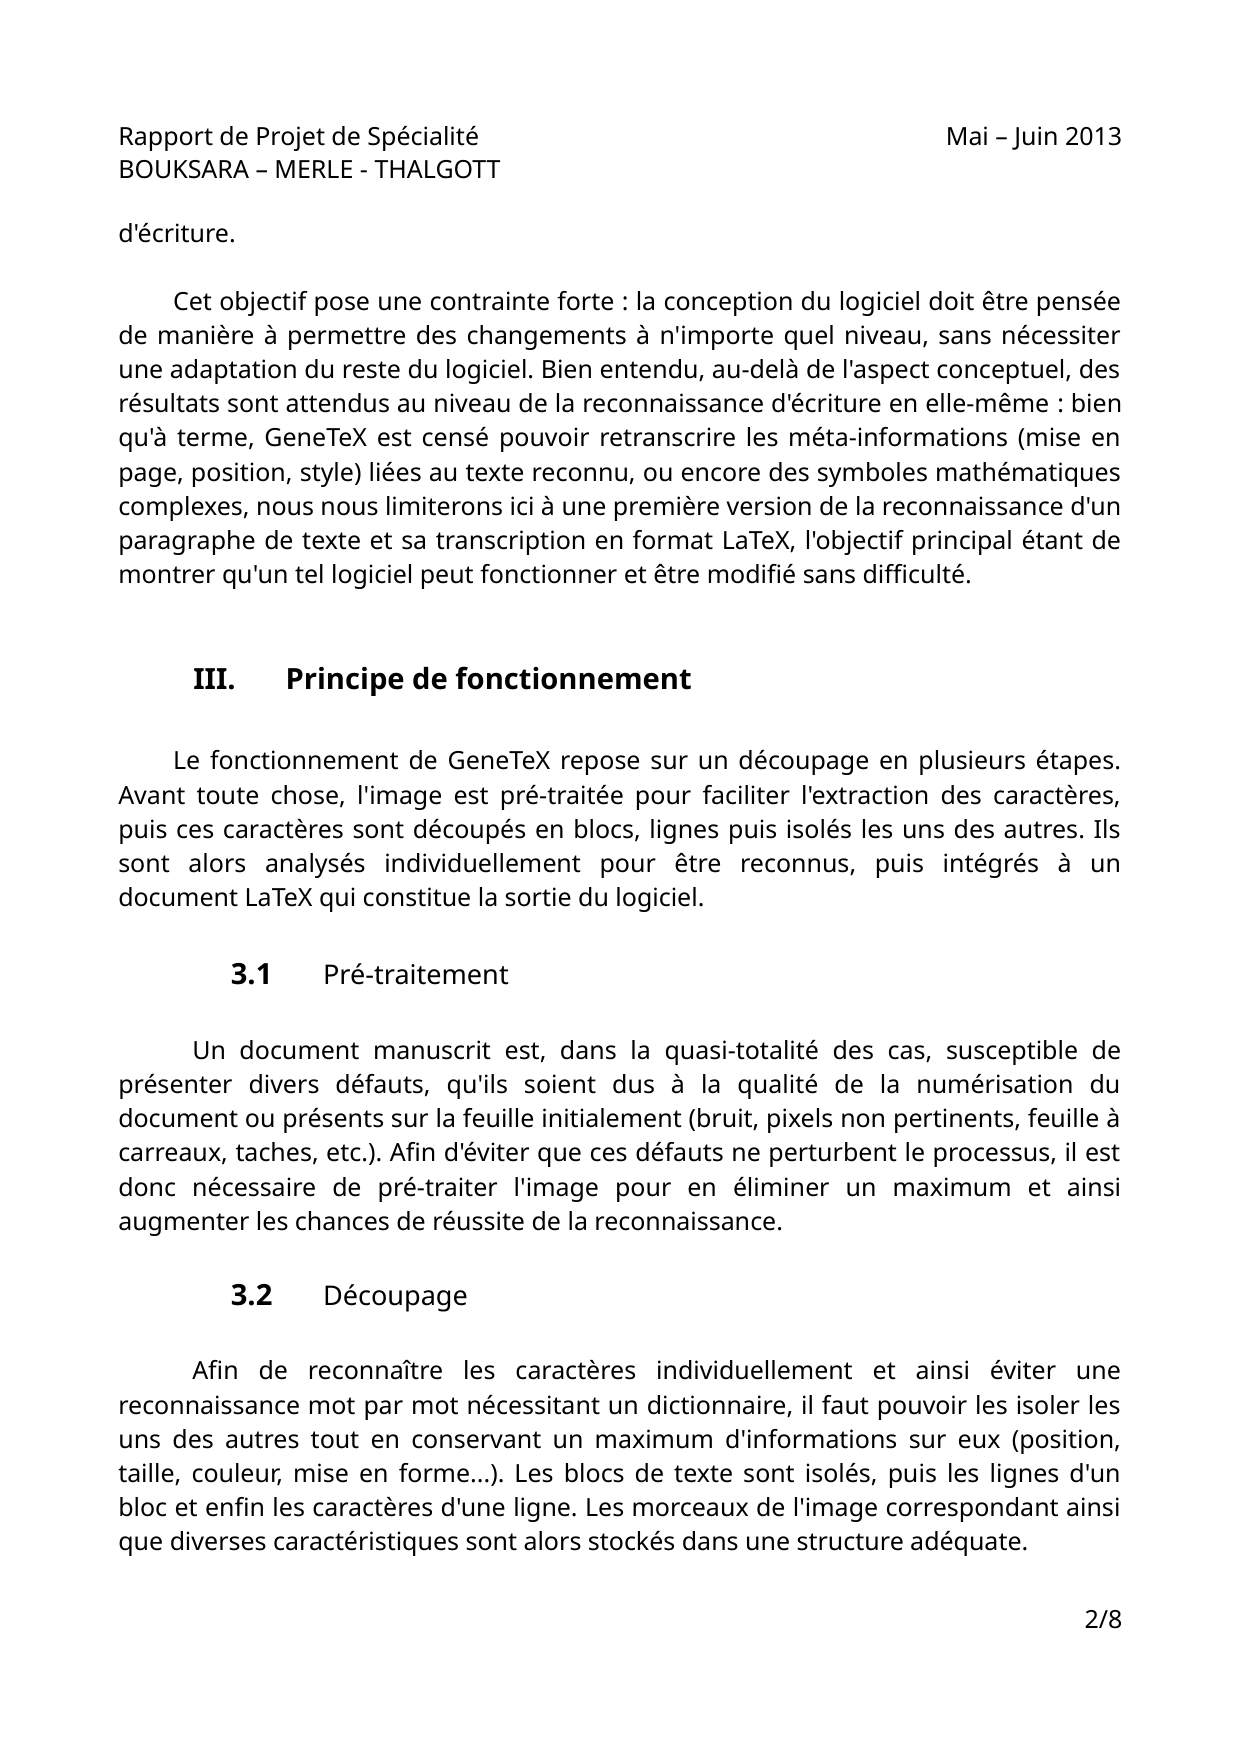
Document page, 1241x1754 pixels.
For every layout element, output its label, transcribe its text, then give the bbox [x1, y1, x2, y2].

text d'écriture. [118, 216, 1122, 250]
text Un document manuscrit est, dans la quasi-totalité des cas, susceptible de présenter divers défauts, qu'ils soient dus à la qualité de la numérisation du document ou présents sur la feuille initialement (bruit, pixels non pertinents, feuille à carreaux, taches, etc.). Afin d'éviter que ces défauts ne perturbent le processus, il est donc nécessaire de pré-traiter l'image pour en éliminer un maximum et ainsi augmenter les chances de réussite de la reconnaissance. [118, 1030, 1122, 1237]
text Afin de reconnaître les caractères individuellement et ainsi éviter une reconnaissance mot par mot nécessitant un dictionnaire, il faut pouvoir les isoler les uns des autres tout en conservant un maximum d'informations sur eux (position, taille, couleur, mise en forme...). Les blocs de texte sont isolés, puis les lignes d'un bloc et enfin les caractères d'une ligne. Les morceaux de l'image correspondant ainsi que diverses caractéristiques sont alors stockés dans une structure adéquate. [118, 1351, 1122, 1558]
text Cet objectif pose une contrainte forte : la conception du logiciel doit être pensée de manière à permettre des changements à n'importe quel niveau, sans nécessiter une adaptation du reste du logiciel. Bien entendu, au-delà de l'aspect conceptuel, des résultats sont attendus au niveau de la reconnaissance d'écriture en elle-même : bien qu'à terme, GeneTeX est censé pouvoir retranscrire les méta-informations (mise en page, position, style) liées au texte reconnu, ou encore des symboles mathématiques complexes, nous nous limiterons ici à une première version de la reconnaissance d'un paragraphe de texte et sa transcription en format LaTeX, l'objectif principal étant de montrer qu'un tel logiciel peut fonctionner et être modifié sans difficulté. [118, 284, 1122, 590]
list Principe de fonctionnement [193, 658, 1122, 698]
list Découpage [231, 1274, 1122, 1314]
text Le fonctionnement de GeneTeX repose sur un découpage en plusieurs étapes. Avant toute chose, l'image est pré-traitée pour faciliter l'extraction des caractères, puis ces caractères sont découpés en blocs, lignes puis isolés les uns des autres. Ils sont alors analysés individuellement pour être reconnus, puis intégrés à un document LaTeX qui constitue la sortie du logiciel. [118, 738, 1122, 914]
list Pré-traitement [231, 953, 1122, 993]
